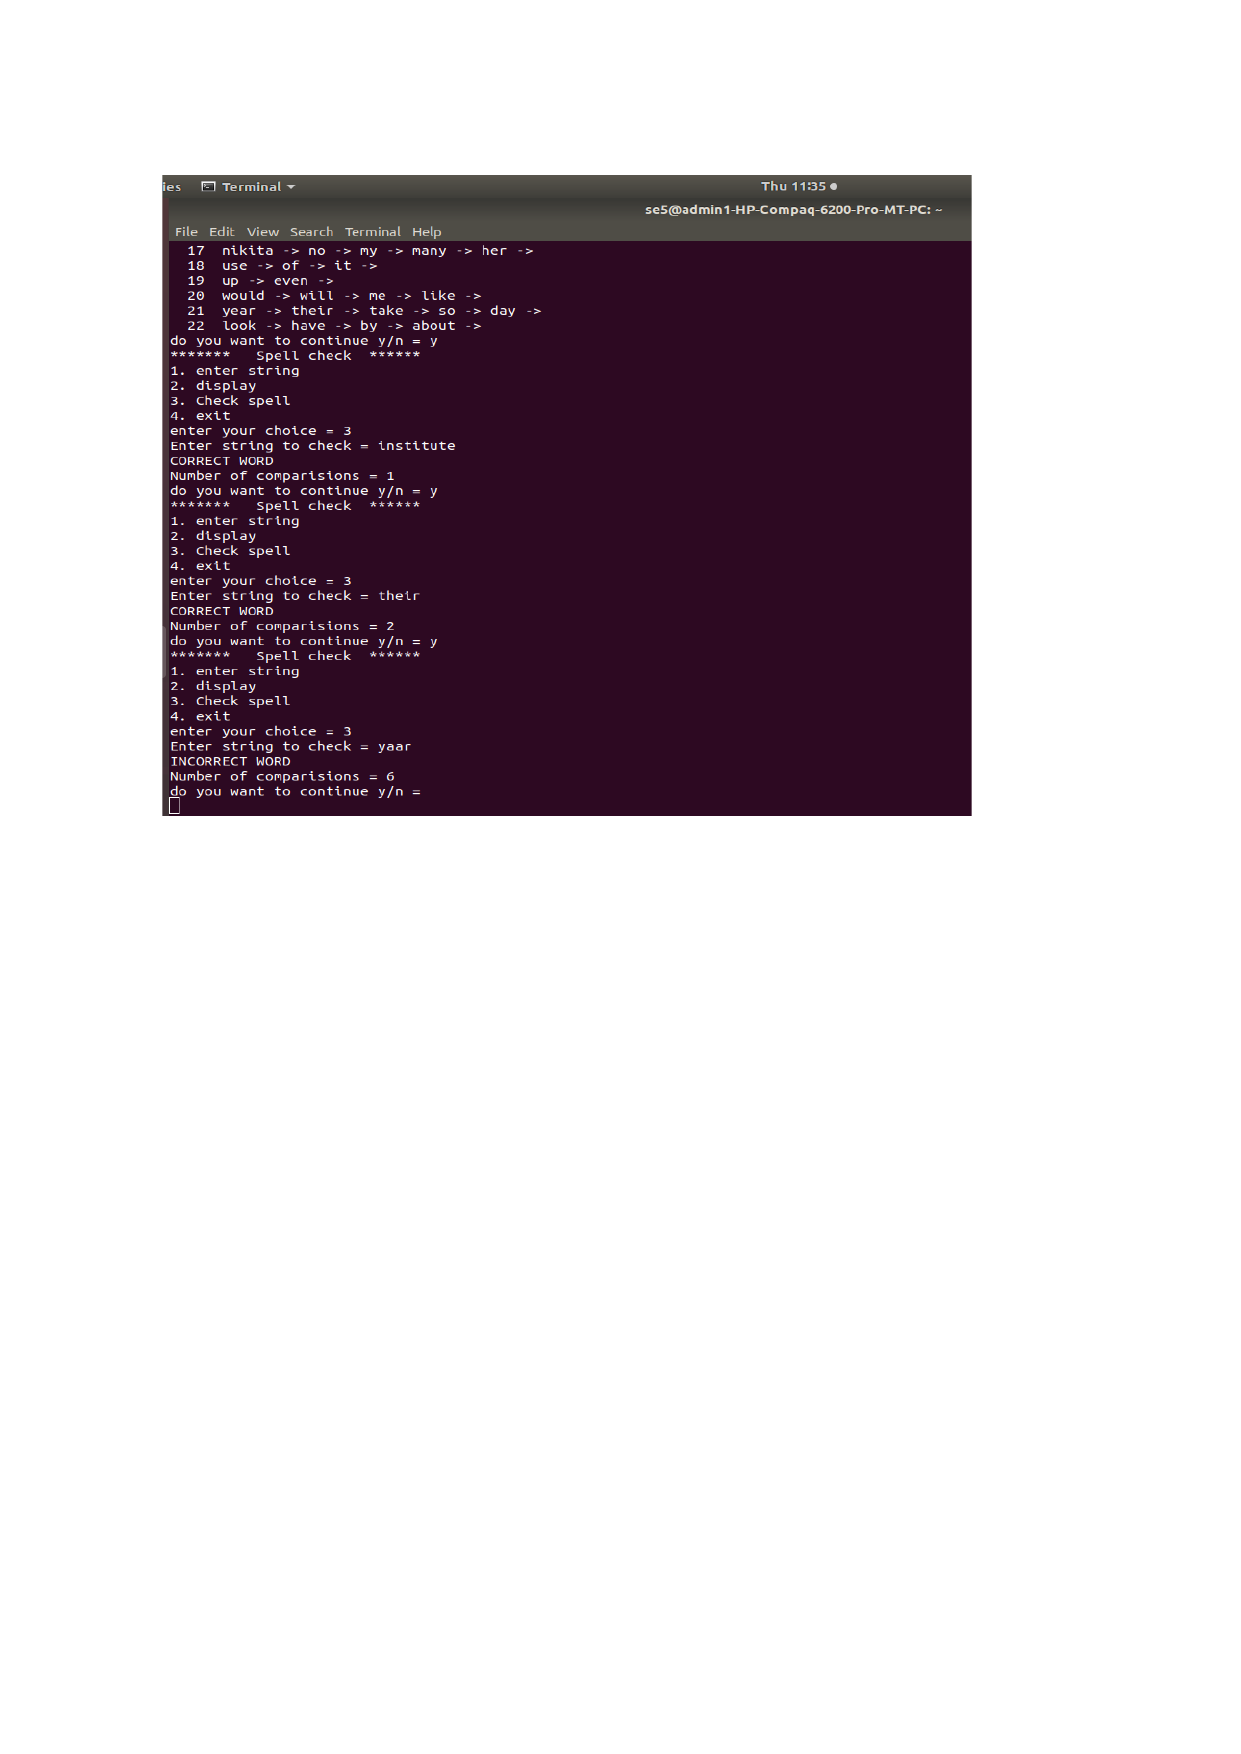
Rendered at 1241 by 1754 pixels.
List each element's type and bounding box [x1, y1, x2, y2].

picture [162, 175, 972, 816]
